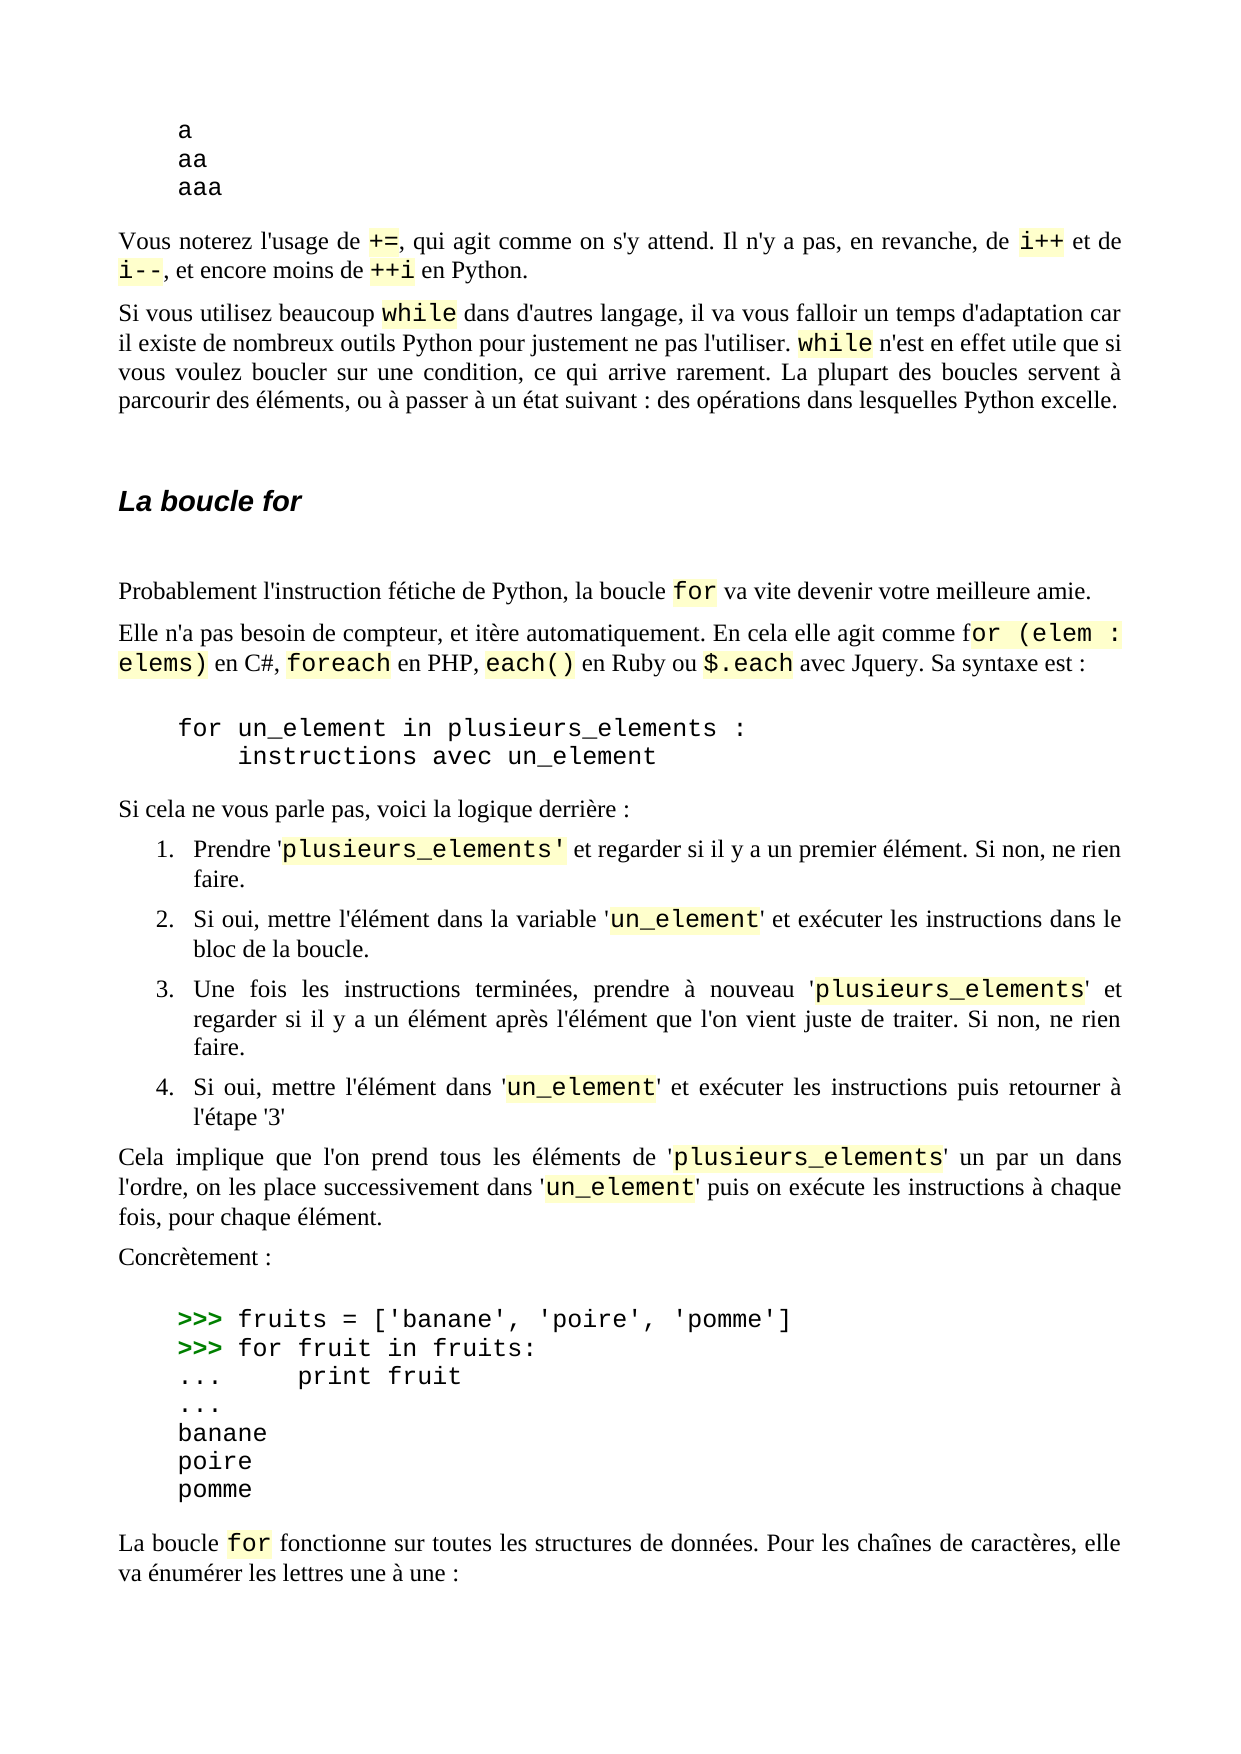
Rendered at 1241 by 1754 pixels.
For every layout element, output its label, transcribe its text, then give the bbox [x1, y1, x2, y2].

text Probablement l'instruction fétiche de Python, la boucle for va vite devenir votre meilleure amie. [118, 577, 1122, 607]
text Concrètement : [118, 1243, 1122, 1271]
text Vous noterez l'usage de +=, qui agit comme on s'y attend. Il n'y a pas, en revanche, de i++ et de i--, et encore moins de ++i en Python. [118, 227, 1122, 286]
list Si oui, mettre l'élément dans la variable 'un_element' et exécuter les instructions dans le bloc de la boucle. [156, 906, 1122, 963]
text Si vous utilisez beaucoup while dans d'autres langage, il va vous falloir un temps d'adaptation car il existe de nombreux outils Python pour justement ne pas l'utiliser. while n'est en effet utile que si vous voulez boucler sur une condition, ce qui arrive rarement. La plupart des boucles servent à parcourir des éléments, ou à passer à un état suivant : des opérations dans lesquelles Python excelle. [118, 299, 1122, 414]
text Cela implique que l'on prend tous les éléments de 'plusieurs_elements' un par un dans l'ordre, on les place successivement dans 'un_element' puis on exécute les instructions à chaque fois, pour chaque élément. [118, 1143, 1122, 1231]
text a aa aaa [177, 118, 1122, 203]
text Elle n'a pas besoin de compteur, et itère automatiquement. En cela elle agit comme for (elem : elems) en C#, foreach en PHP, each() en Ruby ou $.each avec Jquery. Sa syntaxe est : [118, 619, 1122, 679]
text >>> fruits = ['banane', 'poire', 'pomme'] >>> for fruit in fruits: ... print fruit ... banane poire pomme [177, 1307, 1122, 1505]
list Une fois les instructions terminées, prendre à nouveau 'plusieurs_elements' et regarder si il y a un élément après l'élément que l'on vient juste de traiter. Si non, ne rien faire. [156, 976, 1122, 1061]
subtitle La boucle for [118, 485, 1122, 518]
text for un_element in plusieurs_elements : instructions avec un_element [177, 715, 1122, 772]
text La boucle for fonctionne sur toutes les structures de données. Pour les chaînes de caractères, elle va énumérer les lettres une à une : [118, 1529, 1122, 1586]
text Si cela ne vous parle pas, voici la logique derrière : [118, 795, 1122, 823]
list Prendre 'plusieurs_elements' et regarder si il y a un premier élément. Si non, ne rien faire. [156, 836, 1122, 893]
list Si oui, mettre l'élément dans 'un_element' et exécuter les instructions puis retourner à l'étape '3' [156, 1073, 1122, 1131]
